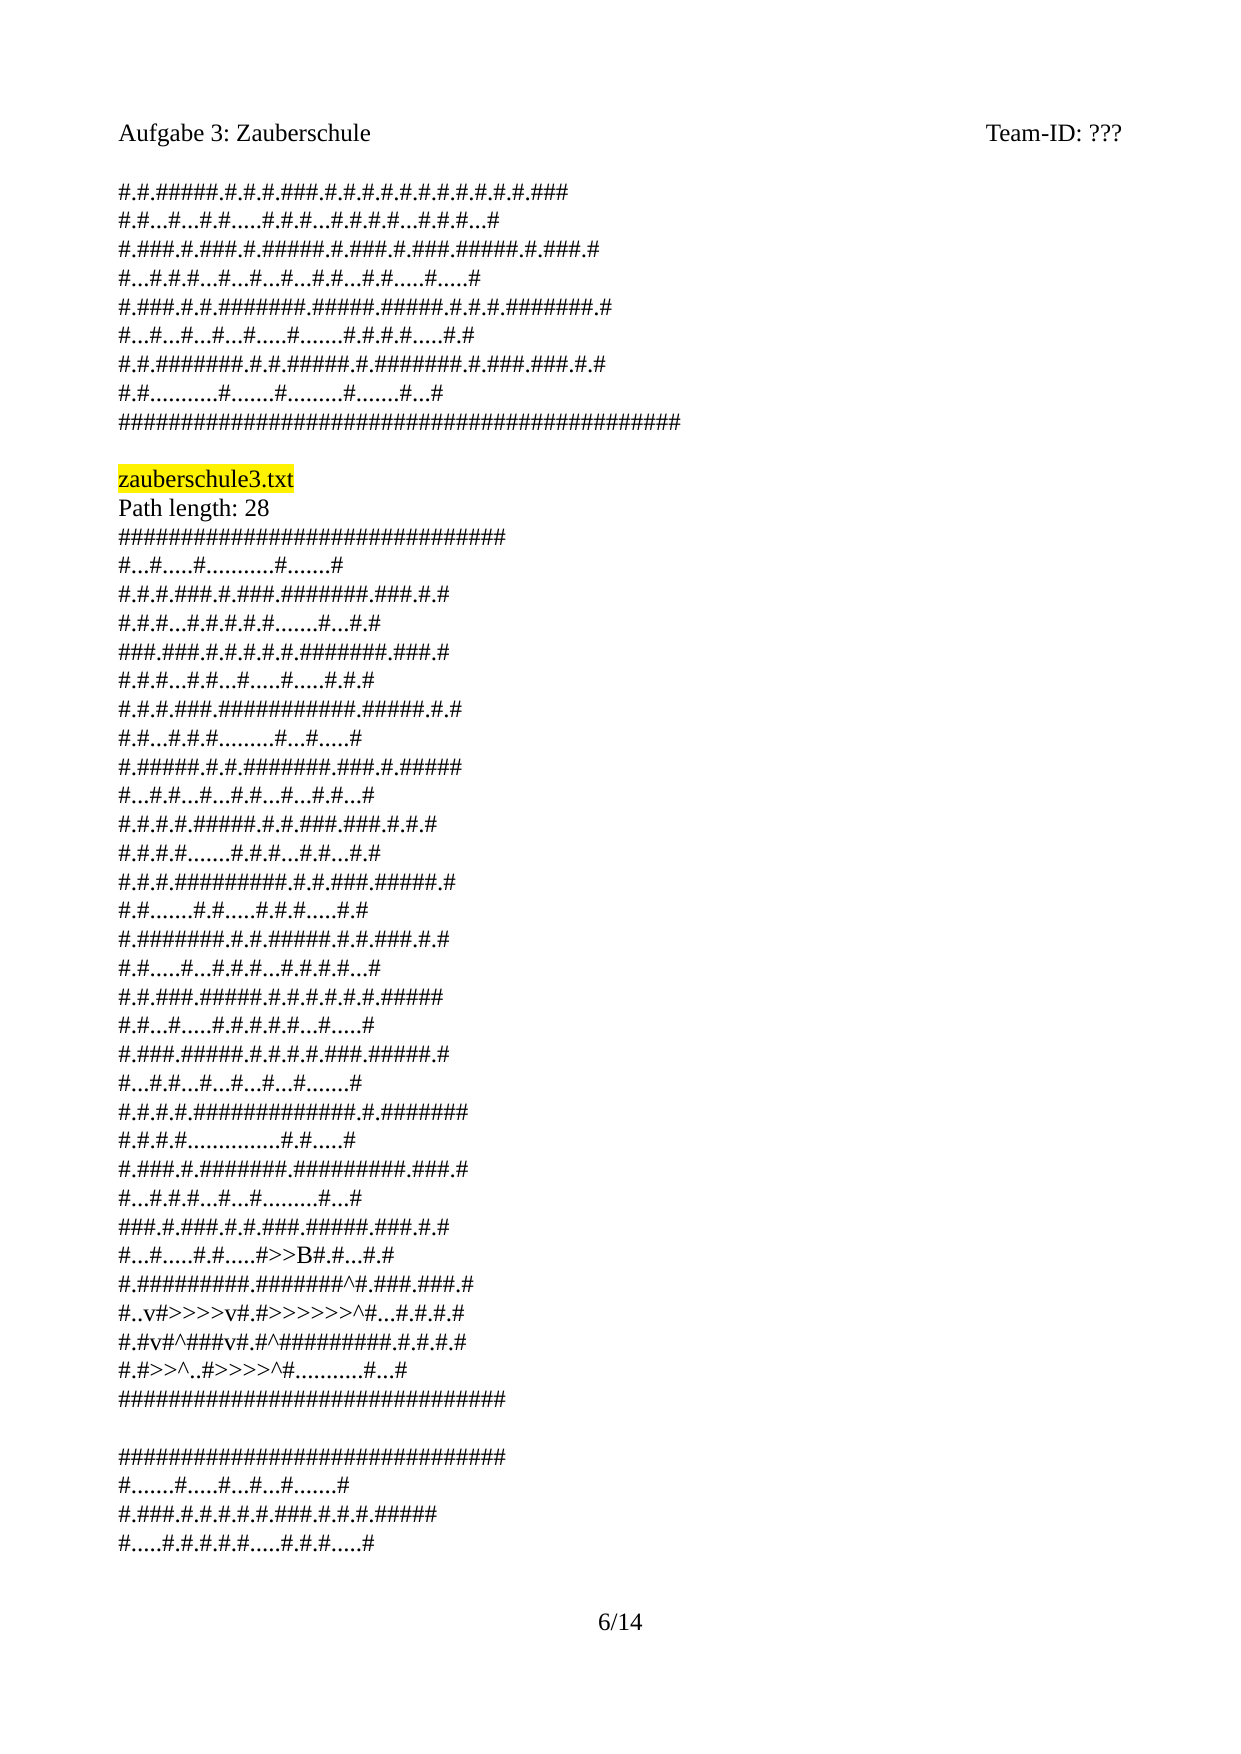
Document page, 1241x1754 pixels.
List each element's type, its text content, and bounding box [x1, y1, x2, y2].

text #.......#.....#...#...#.......# [118, 1471, 1122, 1499]
text Path length: 28 [118, 493, 1122, 522]
text #..v#>>>>v#.#>>>>>>^#...#.#.#.# [118, 1298, 1122, 1327]
text #.#>>^..#>>>>^#...........#...# [118, 1356, 1122, 1384]
text #.#.#.#.#####.#.#.###.###.#.#.# [118, 809, 1122, 838]
text #.#.#...#.#.#.#.#.......#...#.# [118, 608, 1122, 637]
text #.#.#...#.#...#.....#.....#.#.# [118, 666, 1122, 694]
text ############################### [118, 522, 1122, 551]
text ############################### [118, 1442, 1122, 1471]
text #.#########.#######^#.###.###.# [118, 1269, 1122, 1298]
text #.#...#.....#.#.#.#.#...#.....# [118, 1011, 1122, 1039]
text #.#####.#.#.#######.###.#.##### [118, 752, 1122, 781]
text ############################################# [118, 407, 1122, 436]
text #.#v#^###v#.#^#########.#.#.#.# [118, 1327, 1122, 1356]
text #.#.#####.#.#.#.###.#.#.#.#.#.#.#.#.#.#.#.### [118, 177, 1122, 206]
text #.#.#.#########.#.#.###.#####.# [118, 867, 1122, 896]
text #...#.#...#...#...#...#.......# [118, 1068, 1122, 1097]
text ###.###.#.#.#.#.#.#######.###.# [118, 637, 1122, 666]
text #.....#.#.#.#.#.....#.#.#.....# [118, 1528, 1122, 1557]
text #.#.#.#.......#.#.#...#.#...#.# [118, 838, 1122, 867]
text ############################### [118, 1384, 1122, 1413]
text #.#.#######.#.#.#####.#.#######.#.###.###.#.# [118, 349, 1122, 378]
text #.###.#.#.#.#.#.###.#.#.#.##### [118, 1499, 1122, 1528]
text #.#.#.#...............#.#.....# [118, 1126, 1122, 1154]
text #...#.#.#...#...#.........#...# [118, 1183, 1122, 1212]
text #...#.#...#...#.#...#...#.#...# [118, 781, 1122, 809]
text #.#...........#.......#.........#.......#...# [118, 378, 1122, 407]
text zauberschule3.txt [118, 464, 1122, 493]
text ###.#.###.#.#.###.#####.###.#.# [118, 1212, 1122, 1241]
text #.###.#####.#.#.#.#.###.#####.# [118, 1039, 1122, 1068]
text #.#.#.###.#.###.#######.###.#.# [118, 579, 1122, 608]
text #.#...#...#.#.....#.#.#...#.#.#.#...#.#.#...# [118, 206, 1122, 234]
text #.#...#.#.#.........#...#.....# [118, 723, 1122, 752]
text #.###.#.#.#######.#####.#####.#.#.#.#######.# [118, 292, 1122, 321]
text #.###.#.#######.#########.###.# [118, 1154, 1122, 1183]
text #...#...#...#...#.....#.......#.#.#.#.....#.# [118, 321, 1122, 349]
text #.#.#.###.###########.#####.#.# [118, 694, 1122, 723]
text #.###.#.###.#.#####.#.###.#.###.#####.#.###.# [118, 234, 1122, 263]
text #.#######.#.#.#####.#.#.###.#.# [118, 924, 1122, 953]
text #...#.#.#...#...#...#...#.#...#.#.....#.....# [118, 263, 1122, 292]
text #...#.....#.#.....#>>B#.#...#.# [118, 1241, 1122, 1269]
text #...#.....#...........#.......# [118, 551, 1122, 579]
text #.#.....#...#.#.#...#.#.#.#...# [118, 953, 1122, 982]
text #.#.#.#.#############.#.####### [118, 1097, 1122, 1126]
text #.#.......#.#.....#.#.#.....#.# [118, 896, 1122, 924]
text #.#.###.#####.#.#.#.#.#.#.##### [118, 982, 1122, 1011]
